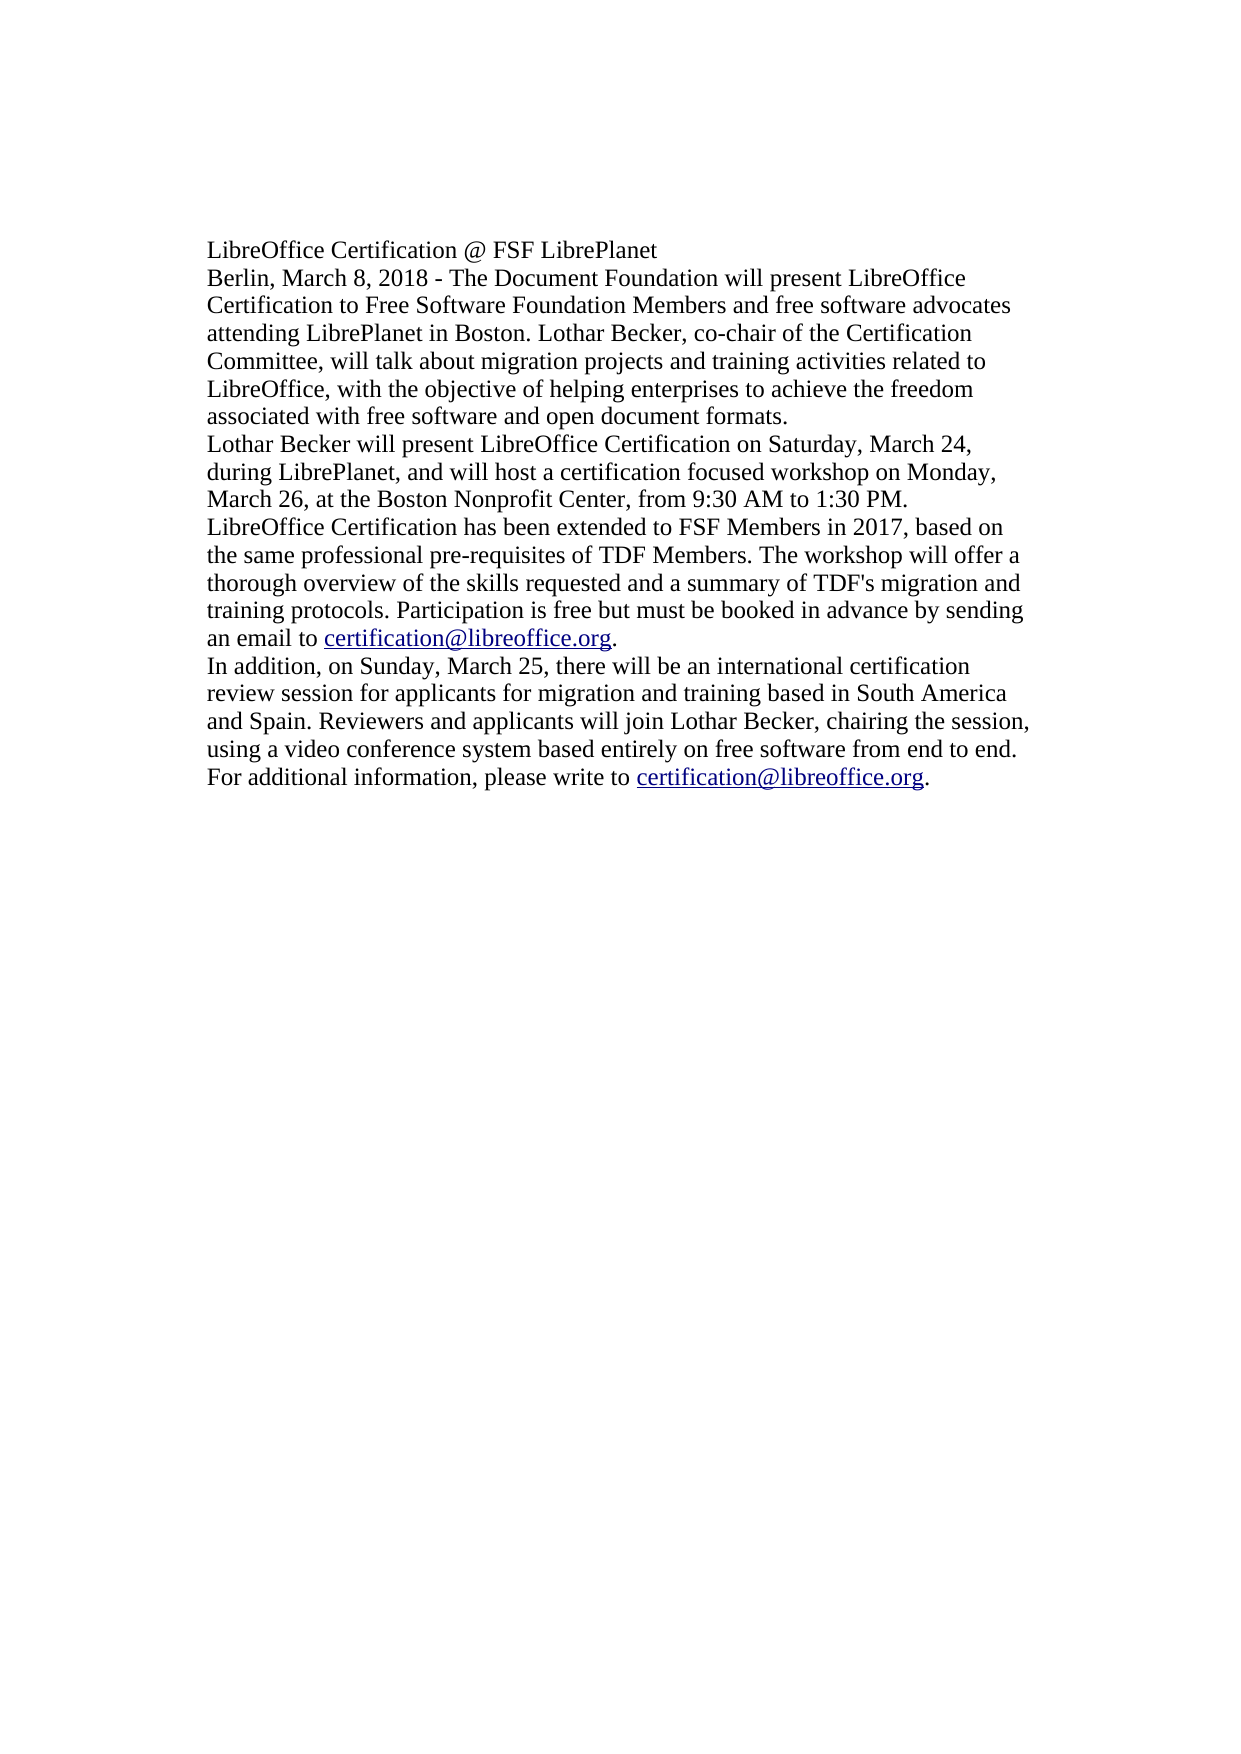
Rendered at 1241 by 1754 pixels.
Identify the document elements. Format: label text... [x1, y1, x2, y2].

text LibreOffice Certification has been extended to FSF Members in 2017, based on the same professional pre-requisites of TDF Members. The workshop will offer a thorough overview of the skills requested and a summary of TDF's migration and training protocols. Participation is free but must be booked in advance by sending an email to certification@libreoffice.org. [207, 513, 1033, 652]
text LibreOffice Certification @ FSF LibrePlanet [207, 236, 1033, 264]
text Lothar Becker will present LibreOffice Certification on Saturday, March 24, during LibrePlanet, and will host a certification focused workshop on Monday, March 26, at the Boston Nonprofit Center, from 9:30 AM to 1:30 PM. [207, 430, 1033, 513]
text For additional information, please write to certification@libreoffice.org. [207, 763, 1033, 790]
text In addition, on Sunday, March 25, there will be an international certification review session for applicants for migration and training based in South America and Spain. Reviewers and applicants will join Lothar Becker, chairing the session, using a video conference system based entirely on free software from end to end. [207, 652, 1033, 763]
text Berlin, March 8, 2018 - The Document Foundation will present LibreOffice Certification to Free Software Foundation Members and free software advocates attending LibrePlanet in Boston. Lothar Becker, co-chair of the Certification Committee, will talk about migration projects and training activities related to LibreOffice, with the objective of helping enterprises to achieve the freedom associated with free software and open document formats. [207, 264, 1033, 430]
